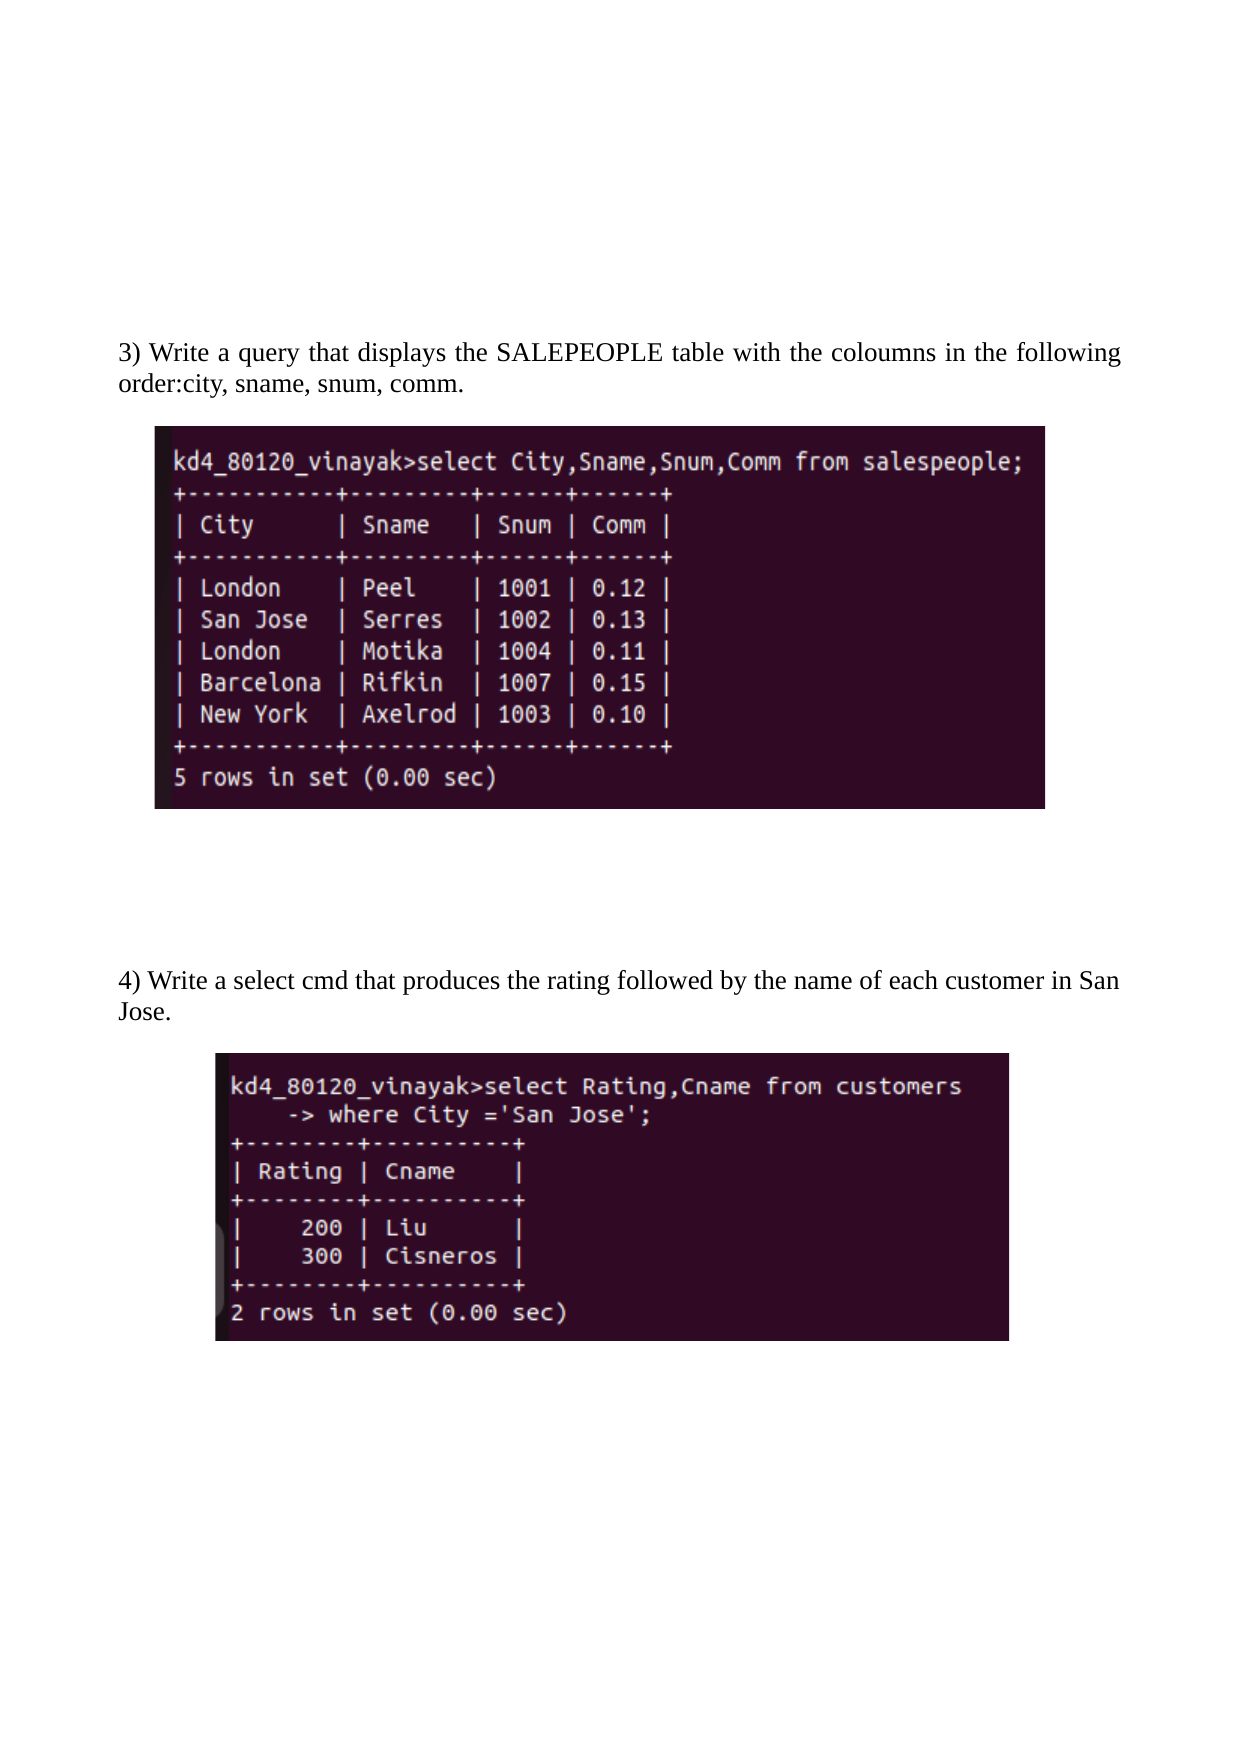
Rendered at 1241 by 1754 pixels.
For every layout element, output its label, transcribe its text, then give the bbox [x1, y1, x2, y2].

text 3) Write a query that displays the SALEPEOPLE table with the coloumns in the following order:city, sname, snum, comm. [118, 336, 1122, 398]
picture [154, 426, 1046, 809]
picture [215, 1053, 1010, 1341]
text 4) Write a select cmd that produces the rating followed by the name of each customer in San Jose. [118, 964, 1122, 1026]
